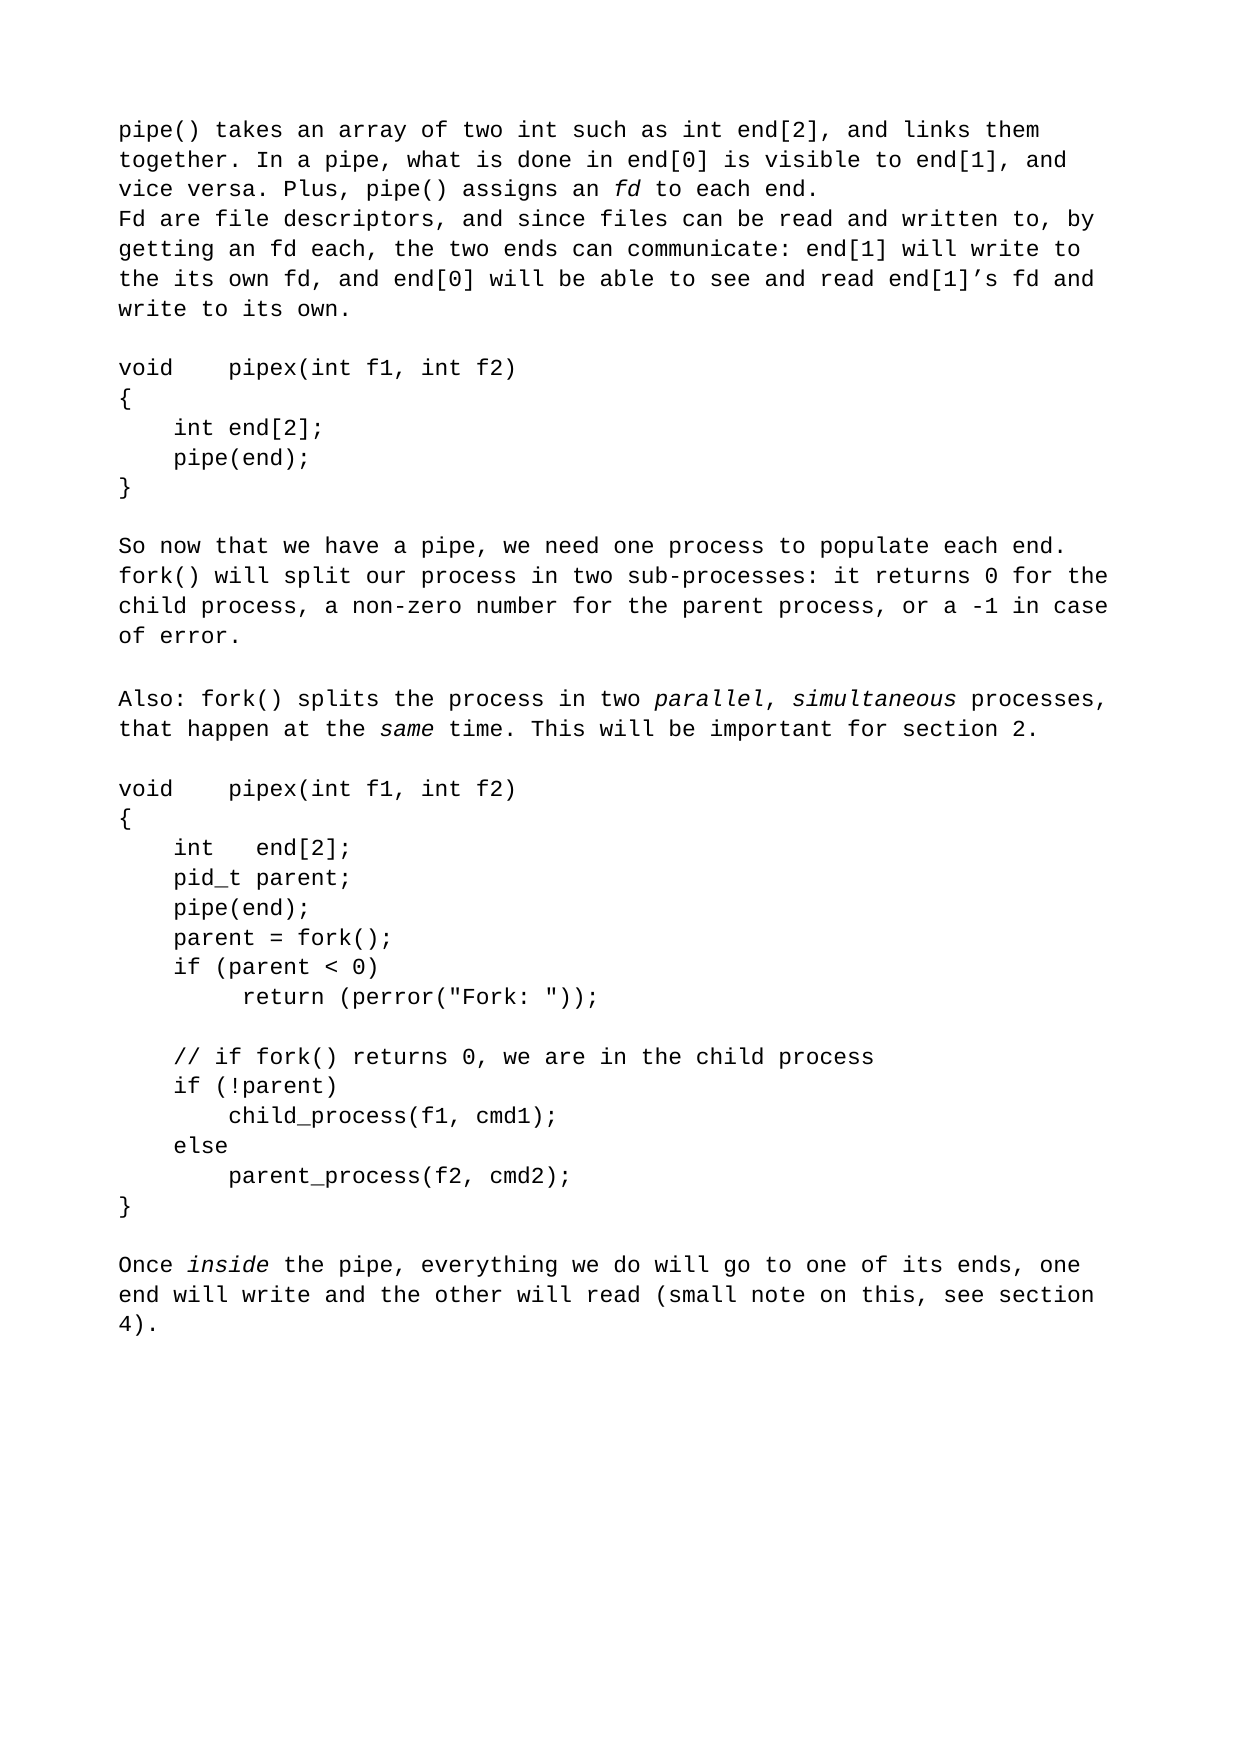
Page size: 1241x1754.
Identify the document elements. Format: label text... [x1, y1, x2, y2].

text pipe(end); [118, 446, 1122, 472]
text void pipex(int f1, int f2) [118, 777, 1122, 803]
text else [118, 1134, 1122, 1160]
text pipe(end); [118, 896, 1122, 922]
text int end[2]; [118, 836, 1122, 862]
text if (!parent) [118, 1075, 1122, 1101]
text // if fork() returns 0, we are in the child process [118, 1045, 1122, 1071]
text So now that we have a pipe, we need one process to populate each end. fork() will split our process in two sub-processes: it returns 0 for the child process, a non-zero number for the parent process, or a -1 in case of error. [118, 535, 1122, 683]
text return (perror("Fork: ")); [118, 985, 1122, 1011]
text parent_process(f2, cmd2); [118, 1164, 1122, 1190]
text Also: fork() splits the process in two parallel, simultaneous processes, that happen at the same time. This will be important for section 2. [118, 687, 1122, 743]
text void pipex(int f1, int f2) [118, 356, 1122, 382]
text pipe() takes an array of two int such as int end[2], and links them together. In a pipe, what is done in end[0] is visible to end[1], and vice versa. Plus, pipe() assigns an fd to each end. Fd are file descriptors, and since files can be read and written to, by getting an fd each, the two ends can communicate: end[1] will write to the its own fd, and end[0] will be able to see and read end[1]’s fd and write to its own. [118, 118, 1122, 323]
text int end[2]; [118, 416, 1122, 442]
text pid_t parent; [118, 866, 1122, 892]
text parent = fork(); [118, 926, 1122, 952]
text { [118, 807, 1122, 833]
text } [118, 1194, 1122, 1220]
text Once inside the pipe, everything we do will go to one of its ends, one end will write and the other will read (small note on this, see section 4). [118, 1253, 1122, 1372]
text { [118, 386, 1122, 412]
text child_process(f1, cmd1); [118, 1104, 1122, 1131]
text } [118, 476, 1122, 502]
text if (parent < 0) [118, 956, 1122, 982]
